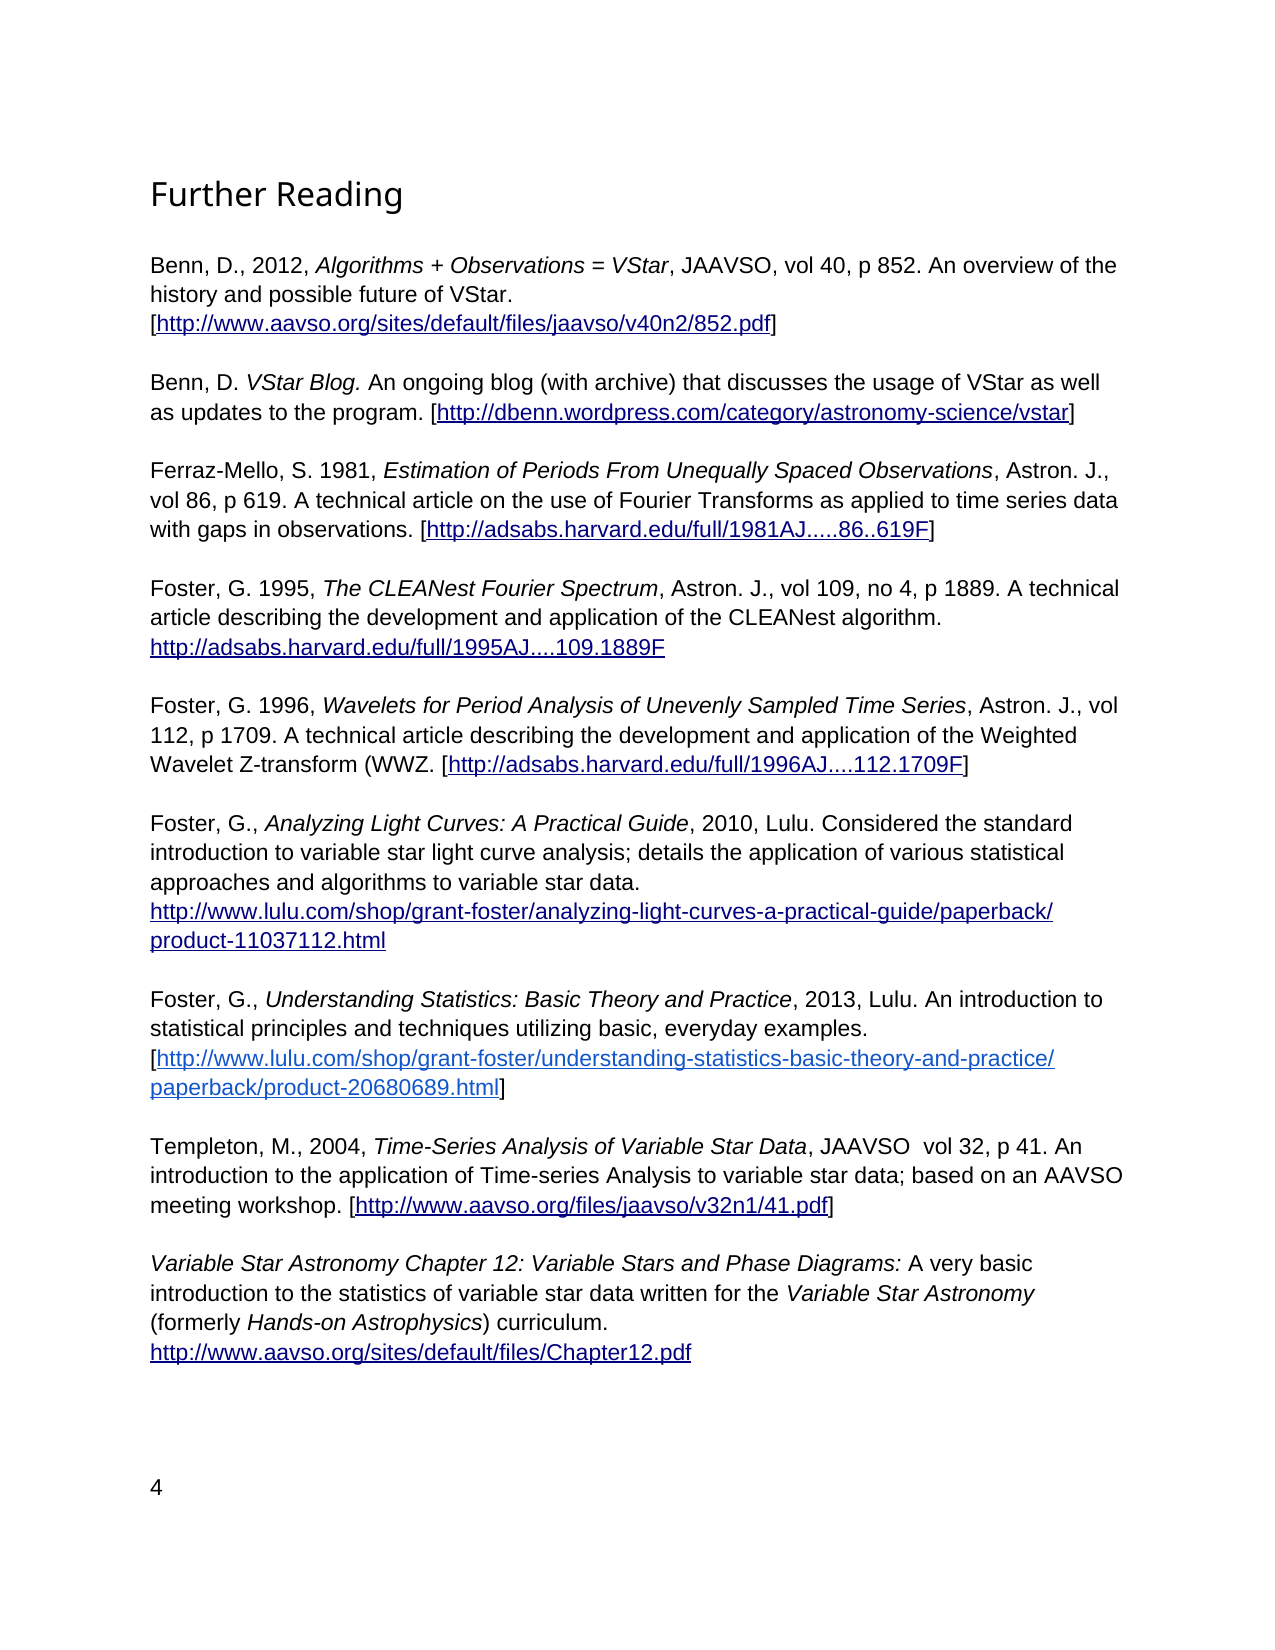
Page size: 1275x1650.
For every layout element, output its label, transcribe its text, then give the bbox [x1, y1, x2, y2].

text Benn, D., 2012, Algorithms + Observations = VStar, JAAVSO, vol 40, p 852. An overview of the history and possible future of VStar. [150, 252, 1125, 307]
text Foster, G., Analyzing Light Curves: A Practical Guide, 2010, Lulu. Considered the standard introduction to variable star light curve analysis; details the application of various statistical approaches and algorithms to variable star data. [150, 811, 1125, 895]
text Benn, D. VStar Blog. An ongoing blog (with archive) that discusses the usage of VStar as well as updates to the program. [http://dbenn.wordpress.com/category/astronomy-science/vstar] [150, 370, 1125, 425]
text [http://www.aavso.org/sites/default/files/jaavso/v40n2/852.pdf] [150, 311, 1125, 337]
text Foster, G. 1996, Wavelets for Period Analysis of Unevenly Sampled Time Series, Astron. J., vol 112, p 1709. A technical article describing the development and application of the Weighted Wavelet Z-transform (WWZ. [http://adsabs.harvard.edu/full/1996AJ....112.1709F] [150, 693, 1125, 777]
subtitle Further Reading [150, 171, 1125, 216]
text Foster, G., Understanding Statistics: Basic Theory and Practice, 2013, Lulu. An introduction to statistical principles and techniques utilizing basic, everyday examples. [http://www.lulu.com/shop/grant-foster/understanding-statistics-basic-theory-and-practice/paperback/product-20680689.html] [150, 987, 1125, 1101]
text Ferraz-Mello, S. 1981, Estimation of Periods From Unequally Spaced Observations, Astron. J., vol 86, p 619. A technical article on the use of Fourier Transforms as applied to time series data with gaps in observations. [http://adsabs.harvard.edu/full/1981AJ.....86..619F] [150, 458, 1125, 542]
text Foster, G. 1995, The CLEANest Fourier Spectrum, Astron. J., vol 109, no 4, p 1889. A technical article describing the development and application of the CLEANest algorithm. [150, 576, 1125, 631]
text http://adsabs.harvard.edu/full/1995AJ....109.1889F [150, 634, 1125, 660]
text Variable Star Astronomy Chapter 12: Variable Stars and Phase Diagrams: A very basic introduction to the statistics of variable star data written for the Variable Star Astronomy (formerly Hands-on Astrophysics) curriculum. [150, 1251, 1125, 1336]
text http://www.aavso.org/sites/default/files/Chapter12.pdf [150, 1339, 1125, 1365]
text Templeton, M., 2004, Time-Series Analysis of Variable Star Data, JAAVSO vol 32, p 41. An introduction to the application of Time-series Analysis to variable star data; based on an AAVSO meeting workshop. [http://www.aavso.org/files/jaavso/v32n1/41.pdf] [150, 1134, 1125, 1218]
text http://www.lulu.com/shop/grant-foster/analyzing-light-curves-a-practical-guide/paperback/product-11037112.html [150, 899, 1125, 954]
